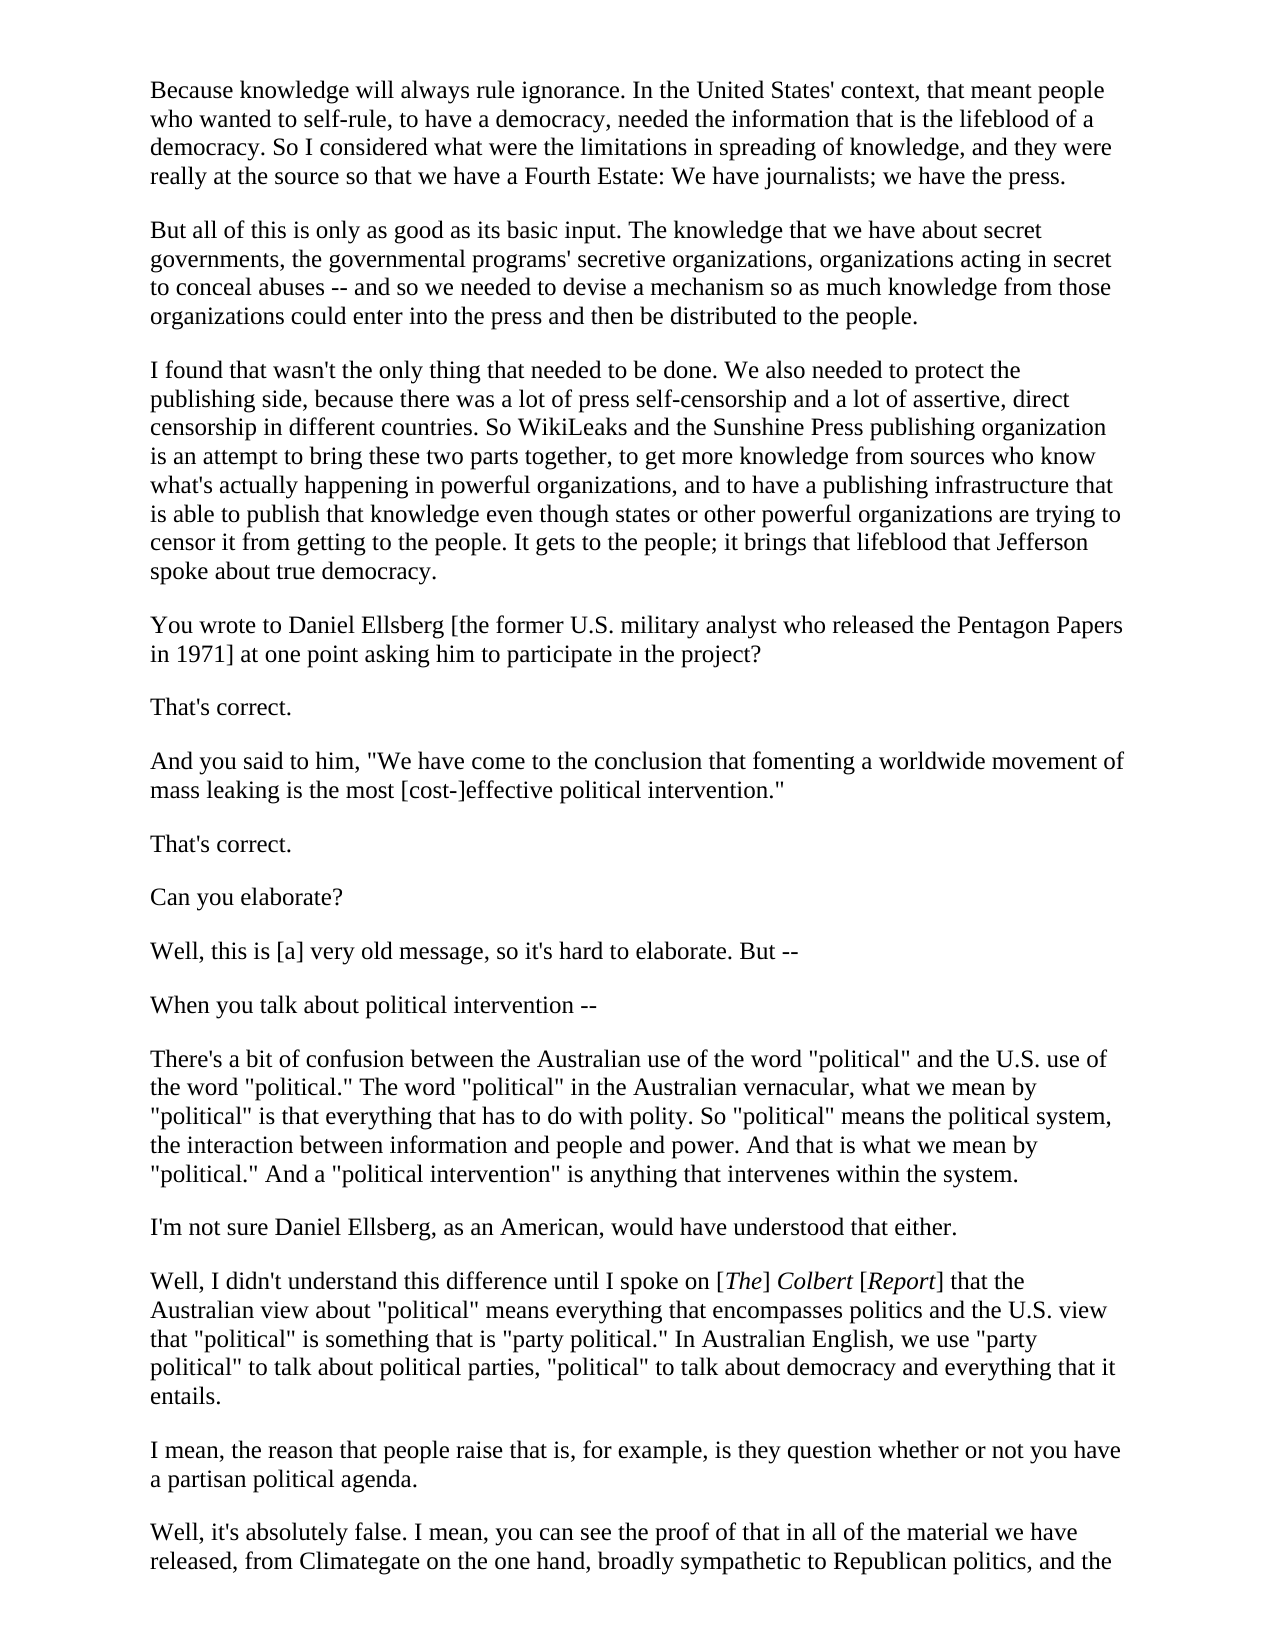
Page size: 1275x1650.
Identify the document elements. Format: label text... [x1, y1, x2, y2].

text Well, this is [a] very old message, so it's hard to elaborate. But -- [150, 936, 1125, 965]
text That's correct. [150, 692, 1125, 721]
text There's a bit of confusion between the Australian use of the word "political" and the U.S. use of the word "political." The word "political" in the Australian vernacular, what we mean by "political" is that everything that has to do with polity. So "political" means the political system, the interaction between information and people and power. And that is what we mean by "political." And a "political intervention" is anything that intervenes within the system. [150, 1044, 1125, 1187]
text I found that wasn't the only thing that needed to be done. We also needed to protect the publishing side, because there was a lot of press self-censorship and a lot of assertive, direct censorship in different countries. So WikiLeaks and the Sunshine Press publishing organization is an attempt to bring these two parts together, to get more knowledge from sources who know what's actually happening in powerful organizations, and to have a publishing infrastructure that is able to publish that knowledge even though states or other powerful organizations are trying to censor it from getting to the people. It gets to the people; it brings that lifeblood that Jefferson spoke about true democracy. [150, 355, 1125, 585]
text Can you elaborate? [150, 882, 1125, 911]
text But all of this is only as good as its basic input. The knowledge that we have about secret governments, the governmental programs' secretive organizations, organizations acting in secret to conceal abuses -- and so we needed to devise a mechanism so as much knowledge from those organizations could enter into the press and then be distributed to the people. [150, 215, 1125, 330]
text That's correct. [150, 829, 1125, 857]
text And you said to him, "We have come to the conclusion that fomenting a worldwide movement of mass leaking is the most [cost-]effective political intervention." [150, 746, 1125, 804]
text Because knowledge will always rule ignorance. In the United States' context, that meant people who wanted to self-rule, to have a democracy, needed the information that is the lifeblood of a democracy. So I considered what were the limitations in spreading of knowledge, and they were really at the source so that we have a Fourth Estate: We have journalists; we have the press. [150, 75, 1125, 190]
text I'm not sure Daniel Ellsberg, as an American, would have understood that either. [150, 1212, 1125, 1241]
text I mean, the reason that people raise that is, for example, is they question whether or not you have a partisan political agenda. [150, 1435, 1125, 1492]
text You wrote to Daniel Ellsberg [the former U.S. military analyst who released the Pentagon Papers in 1971] at one point asking him to participate in the project? [150, 610, 1125, 667]
text When you talk about political intervention -- [150, 990, 1125, 1019]
text Well, it's absolutely false. I mean, you can see the proof of that in all of the material we have released, from Climategate on the one hand, broadly sympathetic to Republican politics, and the [150, 1517, 1125, 1575]
text Well, I didn't understand this difference until I spoke on [The] Colbert [Report] that the Australian view about "political" means everything that encompasses politics and the U.S. view that "political" is something that is "party political." In Australian English, we use "party political" to talk about political parties, "political" to talk about democracy and everything that it entails. [150, 1266, 1125, 1410]
